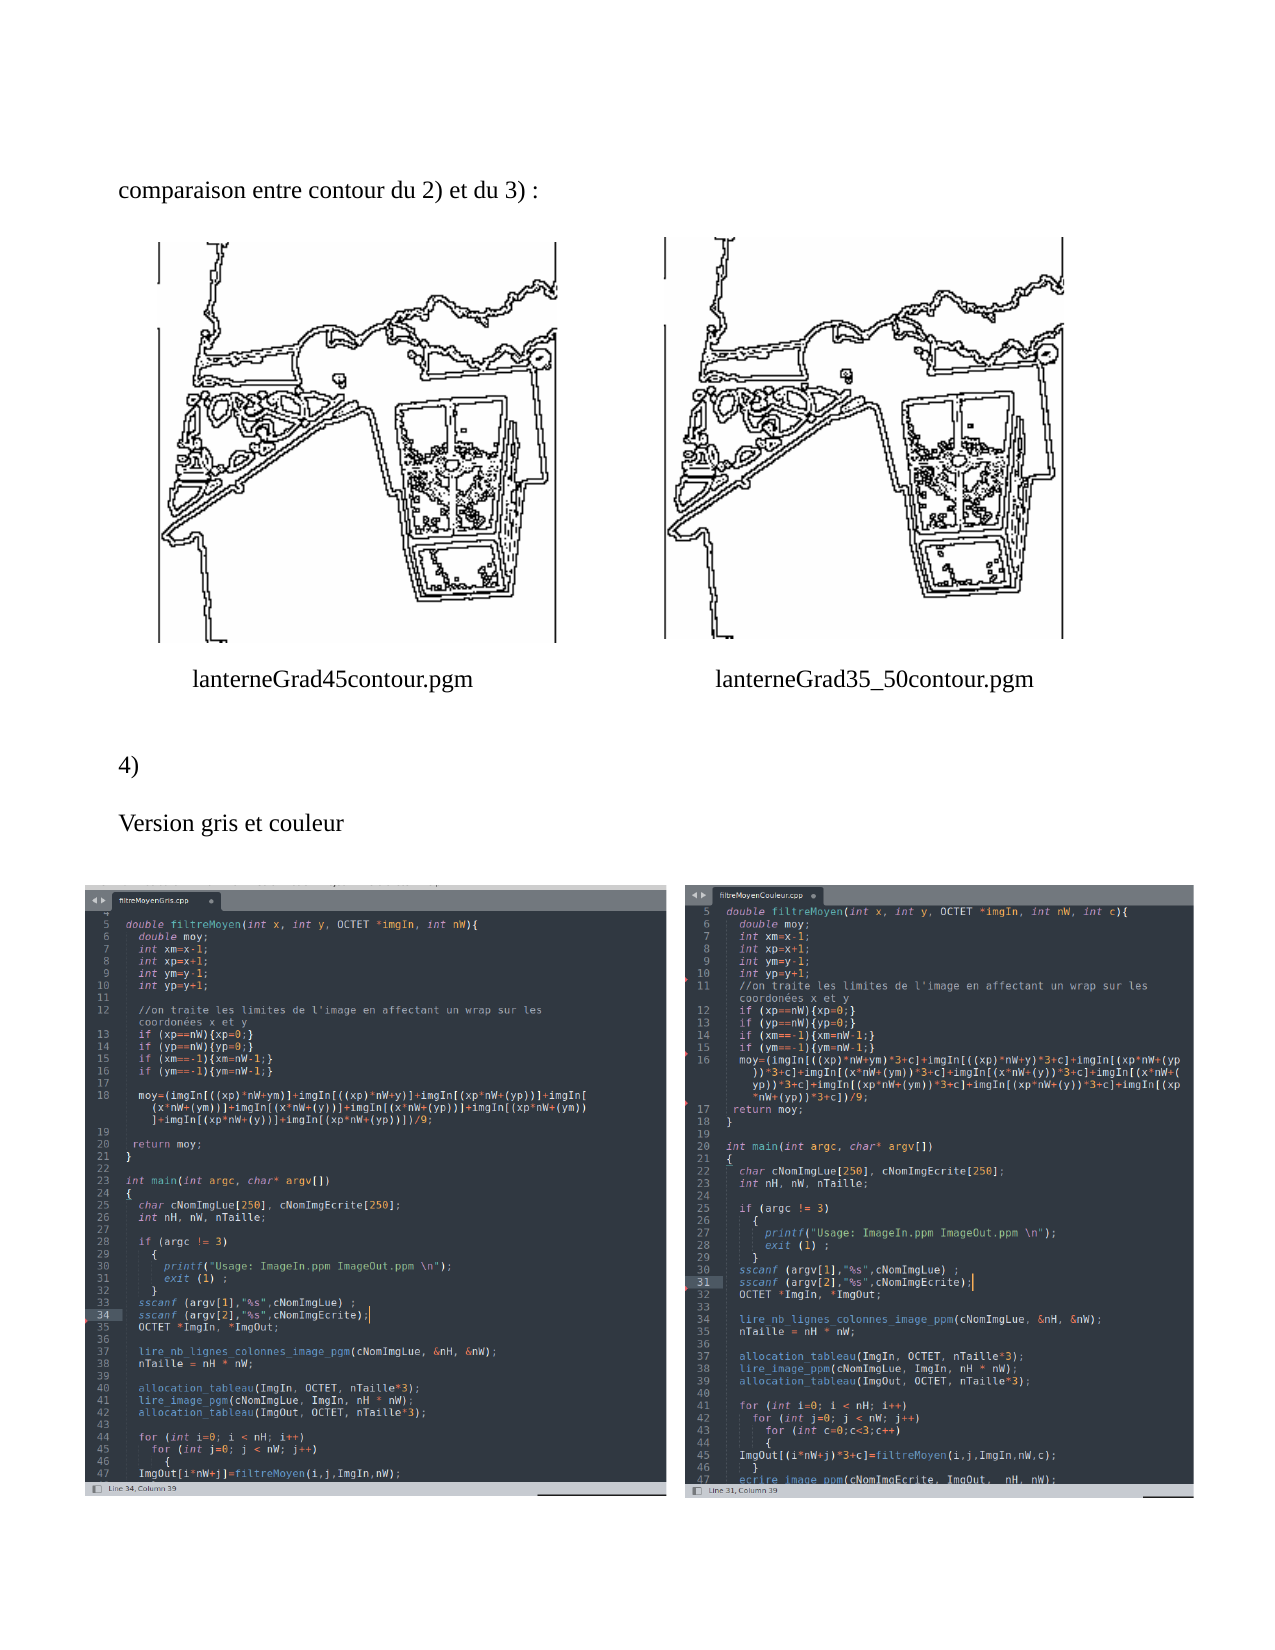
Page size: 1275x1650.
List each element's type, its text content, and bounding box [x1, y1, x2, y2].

text lanterneGrad45contour.pgm lanterneGrad35_50contour.pgm [118, 664, 1157, 693]
picture [157, 242, 558, 643]
text Version gris et couleur [118, 808, 1157, 837]
text comparaison entre contour du 2) et du 3) : [118, 176, 1157, 204]
text 4) [118, 751, 1157, 779]
picture [663, 237, 1065, 639]
